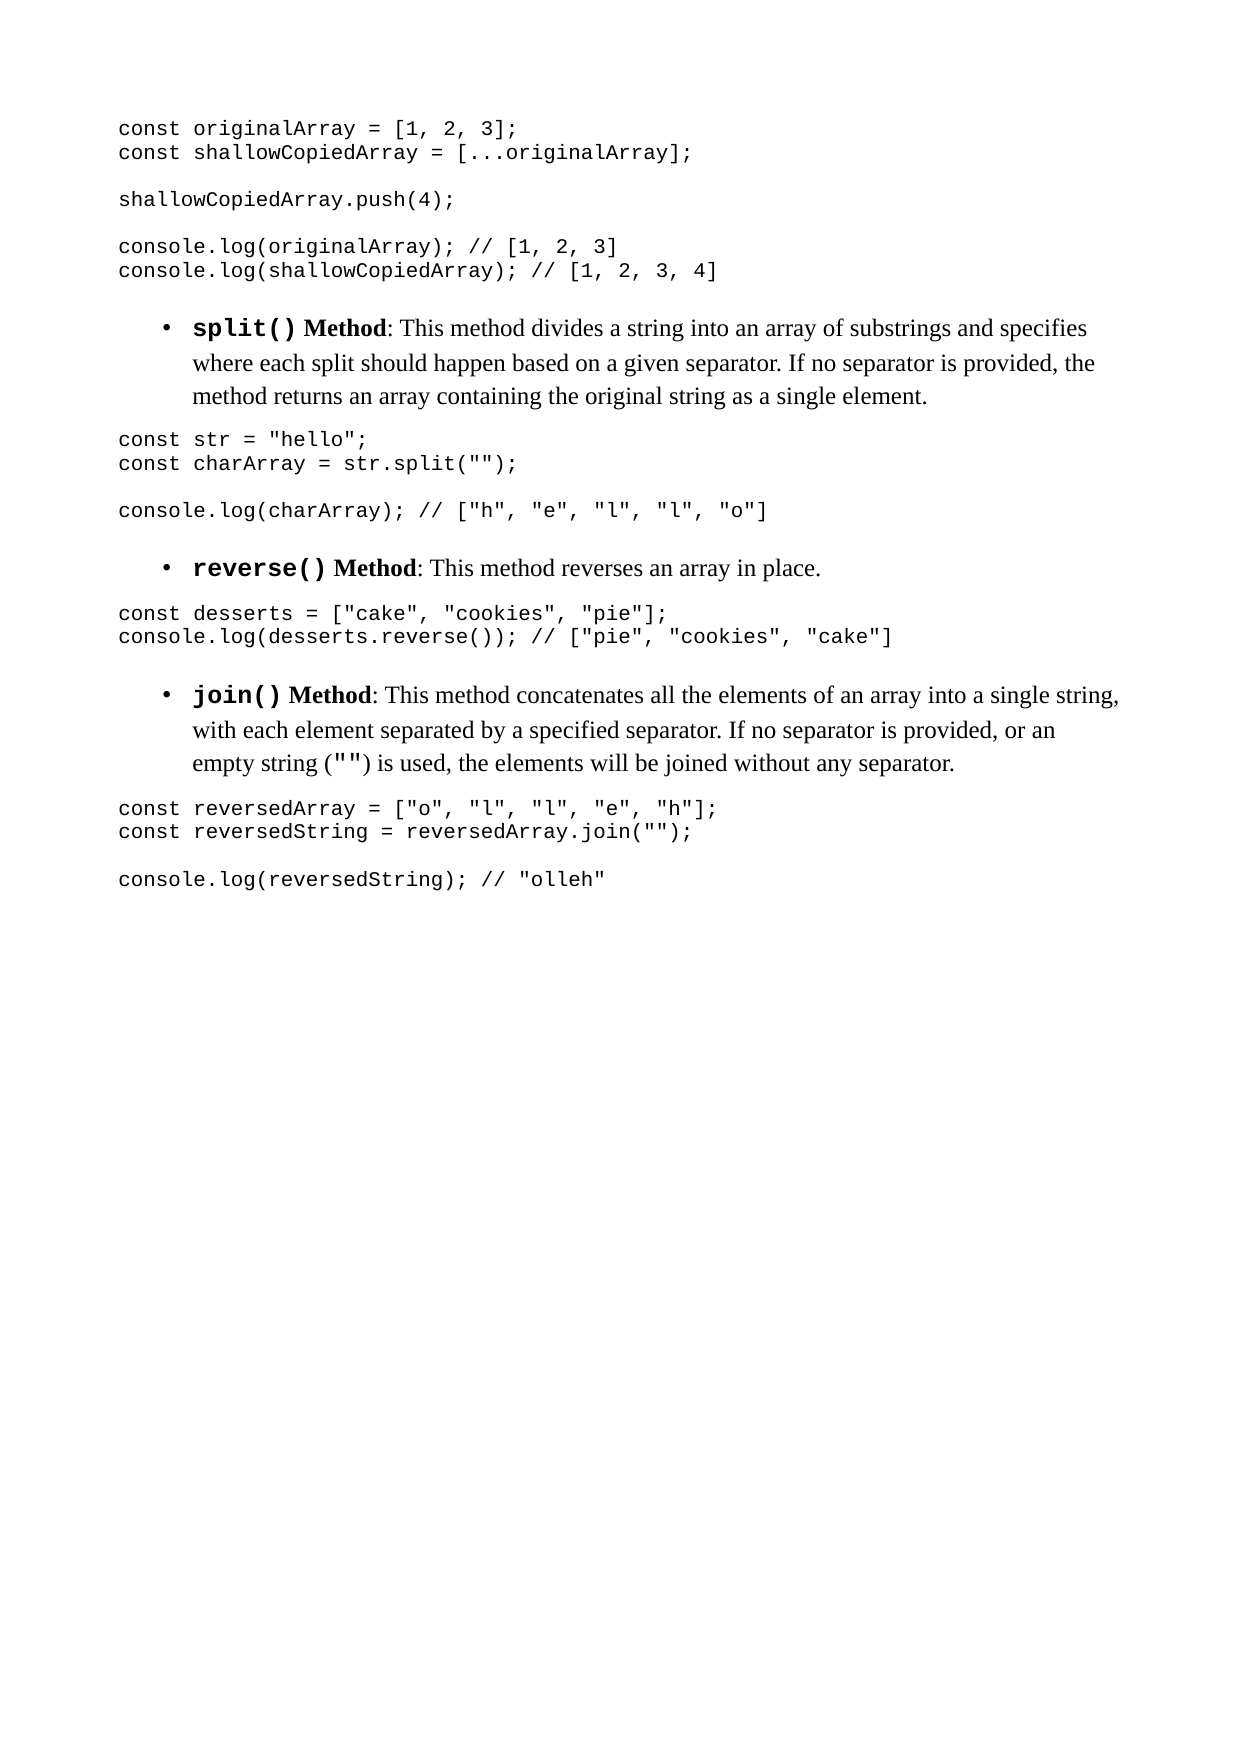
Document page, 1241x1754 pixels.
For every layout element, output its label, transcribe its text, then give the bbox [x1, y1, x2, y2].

list split() Method: This method divides a string into an array of substrings and specifies where each split should happen based on a given separator. If no separator is provided, the method returns an array containing the original string as a single element. [162, 313, 1122, 410]
list reverse() Method: This method reverses an array in place. [162, 553, 1122, 584]
text console.log(desserts.reverse()); // ["pie", "cookies", "cake"] [118, 627, 1122, 650]
text console.log(shallowCopiedArray); // [1, 2, 3, 4] [118, 260, 1122, 284]
text const shallowCopiedArray = [...originalArray]; [118, 142, 1122, 165]
text const reversedArray = ["o", "l", "l", "e", "h"]; [118, 798, 1122, 821]
text const reversedString = reversedArray.join(""); [118, 821, 1122, 845]
text const desserts = ["cake", "cookies", "pie"]; [118, 603, 1122, 627]
list join() Method: This method concatenates all the elements of an array into a single string, with each element separated by a specified separator. If no separator is provided, or an empty string ("") is used, the elements will be joined without any separator. [162, 680, 1122, 779]
text console.log(charArray); // ["h", "e", "l", "l", "o"] [118, 500, 1122, 523]
text console.log(reversedString); // "olleh" [118, 869, 1122, 892]
text shallowCopiedArray.push(4); [118, 189, 1122, 213]
text const str = "hello"; [118, 429, 1122, 452]
text const originalArray = [1, 2, 3]; [118, 118, 1122, 142]
text console.log(originalArray); // [1, 2, 3] [118, 236, 1122, 260]
text const charArray = str.split(""); [118, 452, 1122, 476]
